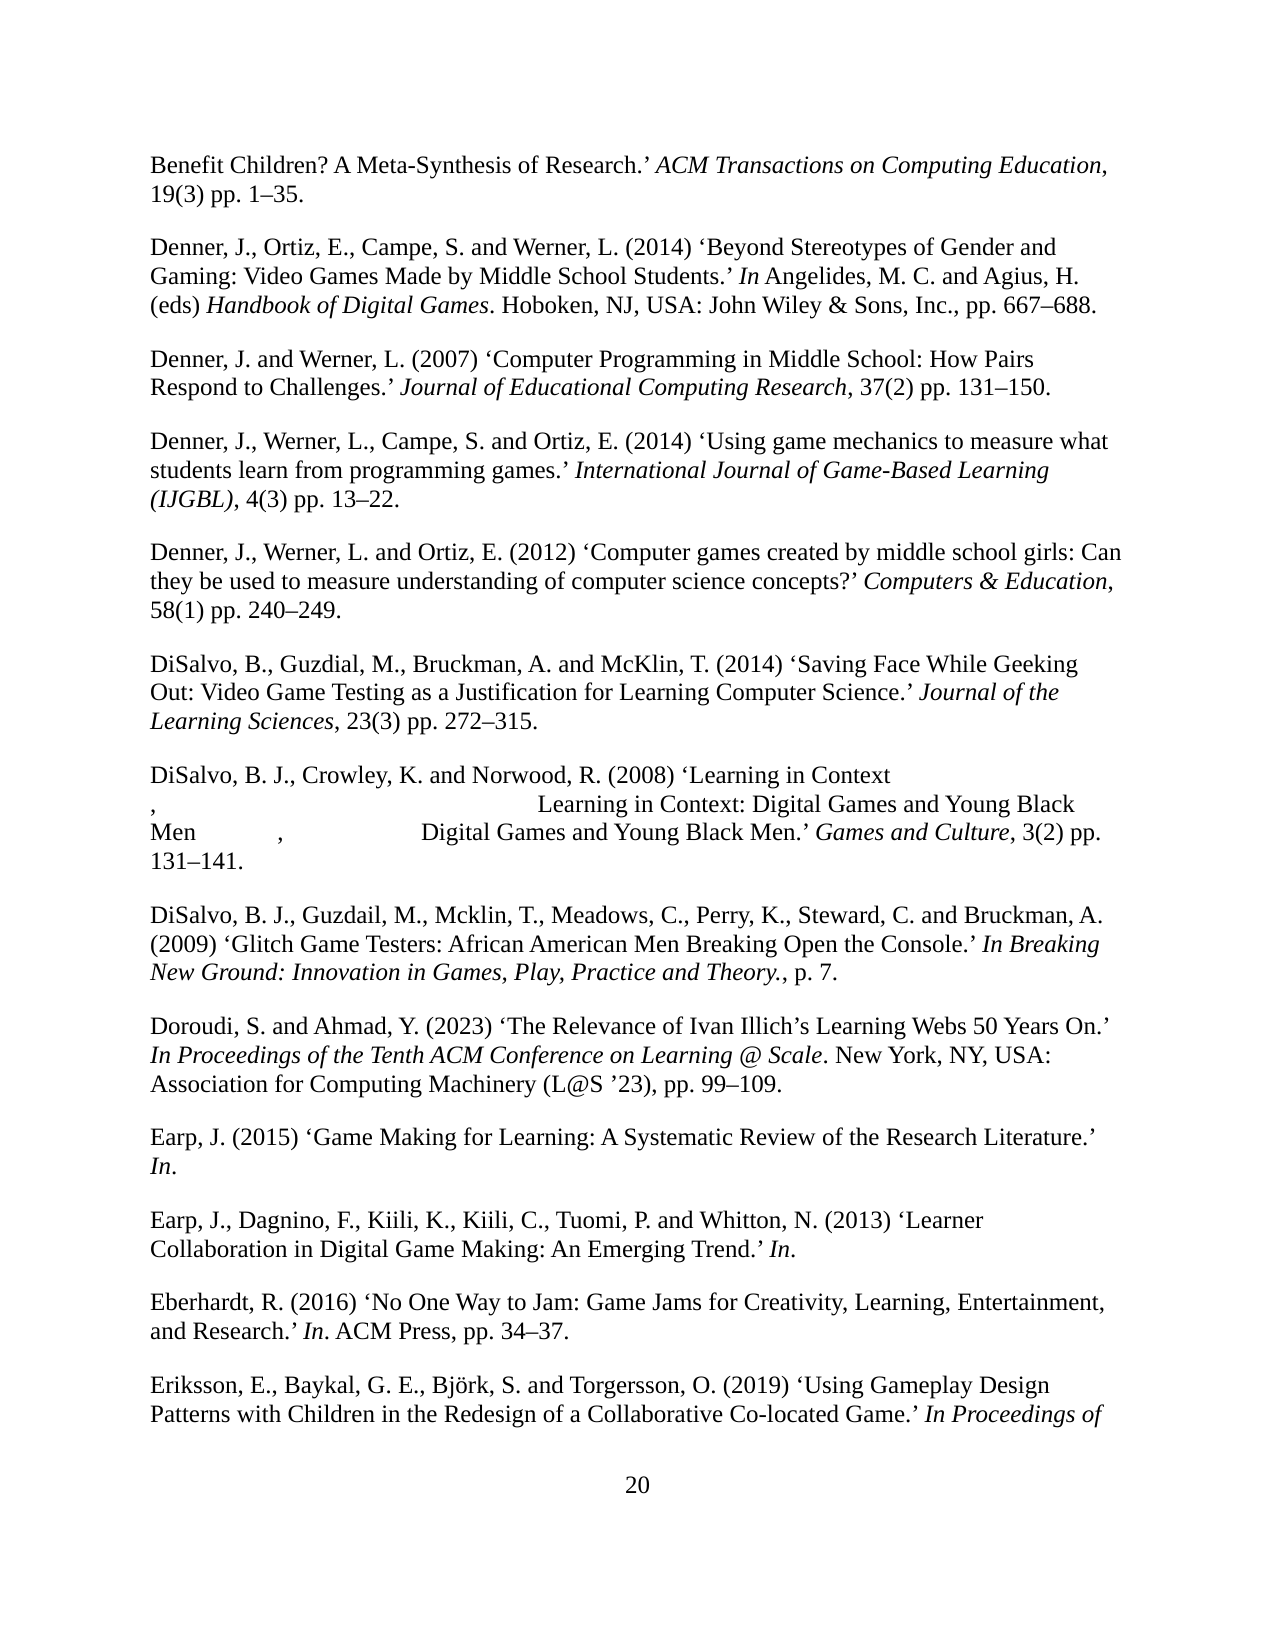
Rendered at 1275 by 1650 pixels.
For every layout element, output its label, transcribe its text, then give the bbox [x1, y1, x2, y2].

text Benefit Children? A Meta-Synthesis of Research.’ ACM Transactions on Computing Education, 19(3) pp. 1–35. [150, 150, 1125, 207]
text DiSalvo, B. J., Crowley, K. and Norwood, R. (2008) ‘Learning in Context , Learning in Context: Digital Games and Young Black Men , Digital Games and Young Black Men.’ Games and Culture, 3(2) pp. 131–141. [150, 760, 1125, 875]
text Denner, J. and Werner, L. (2007) ‘Computer Programming in Middle School: How Pairs Respond to Challenges.’ Journal of Educational Computing Research, 37(2) pp. 131–150. [150, 344, 1125, 401]
text Earp, J. (2015) ‘Game Making for Learning: A Systematic Review of the Research Literature.’ In. [150, 1122, 1125, 1180]
text Denner, J., Werner, L. and Ortiz, E. (2012) ‘Computer games created by middle school girls: Can they be used to measure understanding of computer science concepts?’ Computers & Education, 58(1) pp. 240–249. [150, 537, 1125, 624]
text Eriksson, E., Baykal, G. E., Björk, S. and Torgersson, O. (2019) ‘Using Gameplay Design Patterns with Children in the Redesign of a Collaborative Co-located Game.’ In Proceedings of [150, 1370, 1125, 1427]
text Denner, J., Ortiz, E., Campe, S. and Werner, L. (2014) ‘Beyond Stereotypes of Gender and Gaming: Video Games Made by Middle School Students.’ In Angelides, M. C. and Agius, H. (eds) Handbook of Digital Games. Hoboken, NJ, USA: John Wiley & Sons, Inc., pp. 667–688. [150, 232, 1125, 319]
text DiSalvo, B., Guzdial, M., Bruckman, A. and McKlin, T. (2014) ‘Saving Face While Geeking Out: Video Game Testing as a Justification for Learning Computer Science.’ Journal of the Learning Sciences, 23(3) pp. 272–315. [150, 649, 1125, 735]
text Eberhardt, R. (2016) ‘No One Way to Jam: Game Jams for Creativity, Learning, Entertainment, and Research.’ In. ACM Press, pp. 34–37. [150, 1287, 1125, 1345]
text DiSalvo, B. J., Guzdail, M., Mcklin, T., Meadows, C., Perry, K., Steward, C. and Bruckman, A. (2009) ‘Glitch Game Testers: African American Men Breaking Open the Console.’ In Breaking New Ground: Innovation in Games, Play, Practice and Theory., p. 7. [150, 900, 1125, 986]
text Earp, J., Dagnino, F., Kiili, K., Kiili, C., Tuomi, P. and Whitton, N. (2013) ‘Learner Collaboration in Digital Game Making: An Emerging Trend.’ In. [150, 1205, 1125, 1262]
text Denner, J., Werner, L., Campe, S. and Ortiz, E. (2014) ‘Using game mechanics to measure what students learn from programming games.’ International Journal of Game-Based Learning (IJGBL), 4(3) pp. 13–22. [150, 426, 1125, 512]
text Doroudi, S. and Ahmad, Y. (2023) ‘The Relevance of Ivan Illich’s Learning Webs 50 Years On.’ In Proceedings of the Tenth ACM Conference on Learning @ Scale. New York, NY, USA: Association for Computing Machinery (L@S ’23), pp. 99–109. [150, 1011, 1125, 1097]
